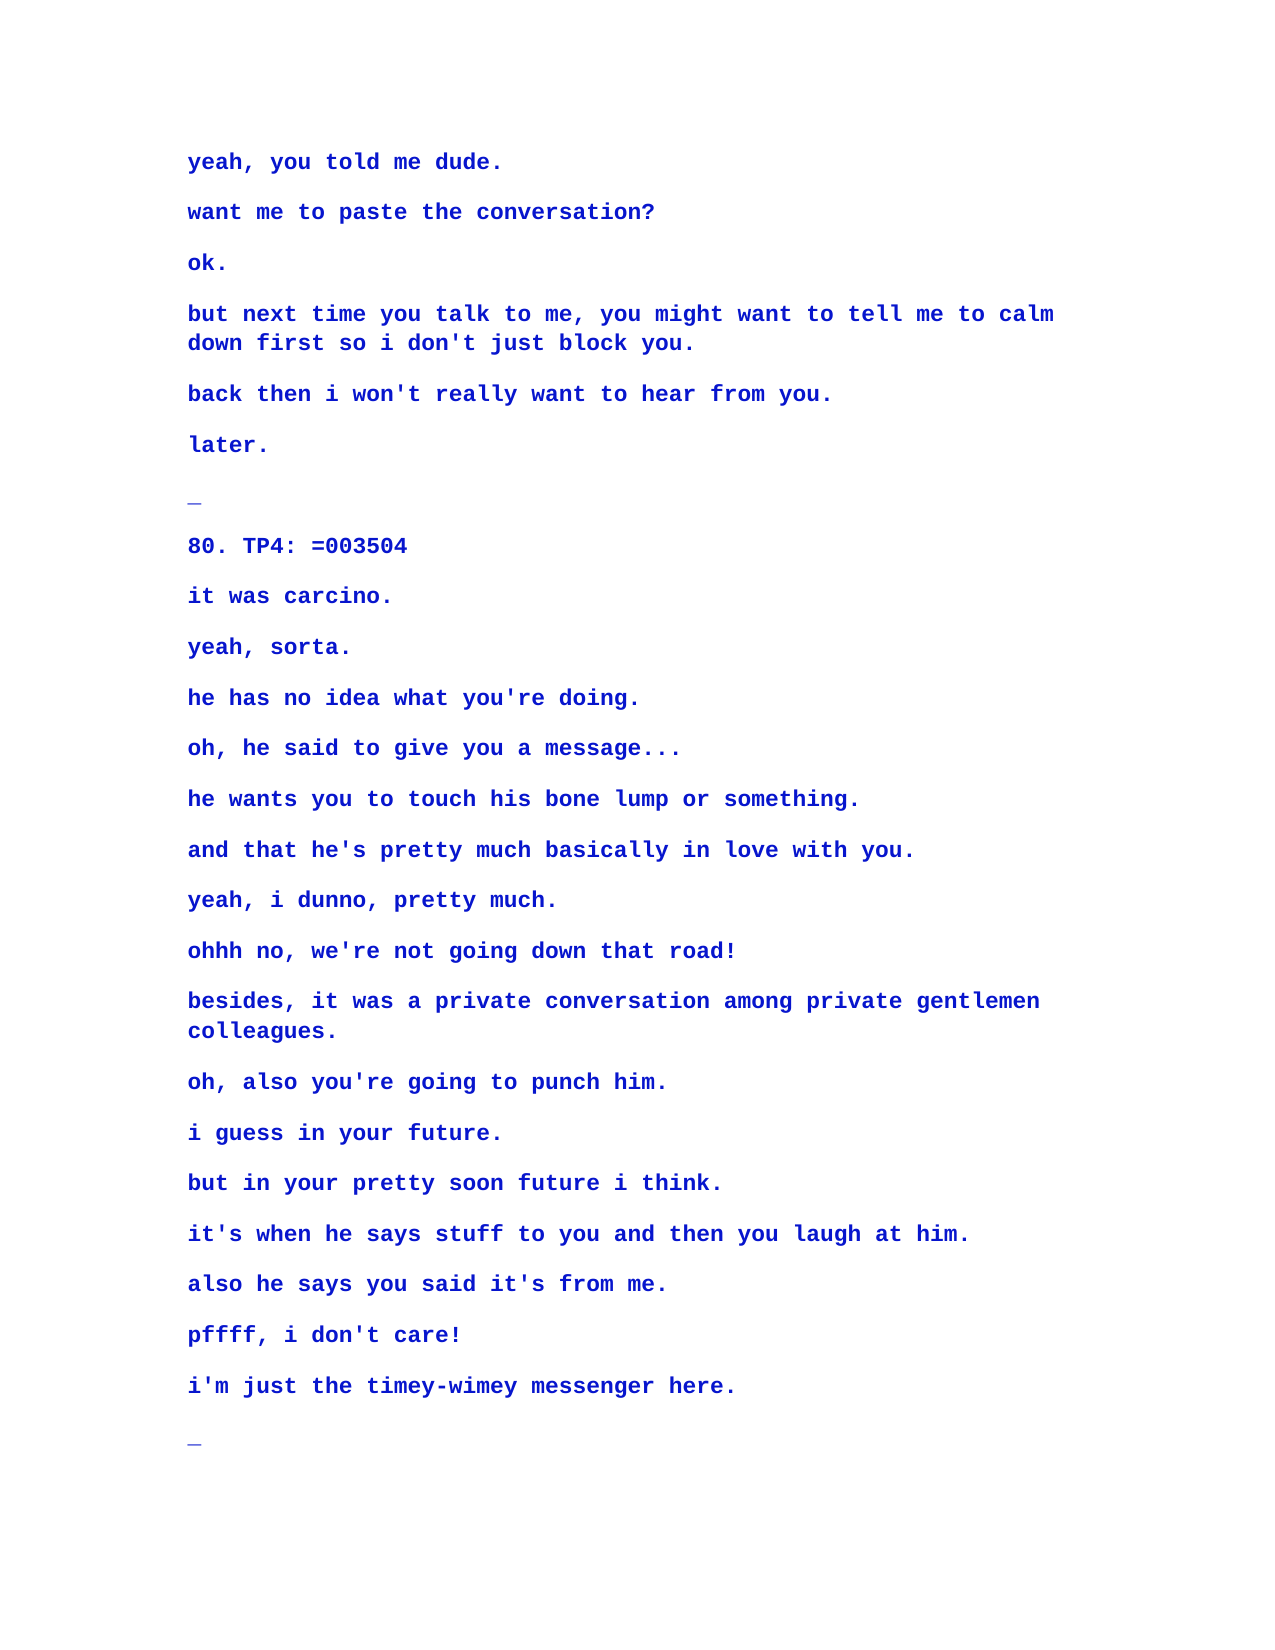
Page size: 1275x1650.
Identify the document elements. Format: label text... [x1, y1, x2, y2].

text but in your pretty soon future i think. [187, 1171, 1087, 1197]
text besides, it was a private conversation among private gentlemen colleagues. [187, 990, 1087, 1046]
text yeah, sorta. [187, 635, 1087, 661]
text later. [187, 433, 1087, 459]
text back then i won't really want to hear from you. [187, 382, 1087, 408]
text i'm just the timey-wimey messenger here. [187, 1374, 1087, 1400]
text but next time you talk to me, you might want to tell me to calm down first so i don't just block you. [187, 302, 1087, 358]
text ohhh no, we're not going down that road! [187, 939, 1087, 965]
text i guess in your future. [187, 1121, 1087, 1147]
text oh, also you're going to punch him. [187, 1070, 1087, 1096]
text it's when he says stuff to you and then you laugh at him. [187, 1222, 1087, 1248]
text _ [187, 483, 1087, 509]
text and that he's pretty much basically in love with you. [187, 838, 1087, 864]
text he has no idea what you're doing. [187, 686, 1087, 712]
text ok. [187, 251, 1087, 277]
text _ [187, 1424, 1087, 1451]
text also he says you said it's from me. [187, 1273, 1087, 1299]
text yeah, i dunno, pretty much. [187, 888, 1087, 914]
text he wants you to touch his bone lump or something. [187, 787, 1087, 813]
text pffff, i don't care! [187, 1323, 1087, 1349]
text yeah, you told me dude. [187, 150, 1087, 176]
text oh, he said to give you a message... [187, 737, 1087, 763]
text 80. TP4: =003504 [187, 534, 1087, 560]
text it was carcino. [187, 585, 1087, 611]
text want me to paste the conversation? [187, 201, 1087, 227]
